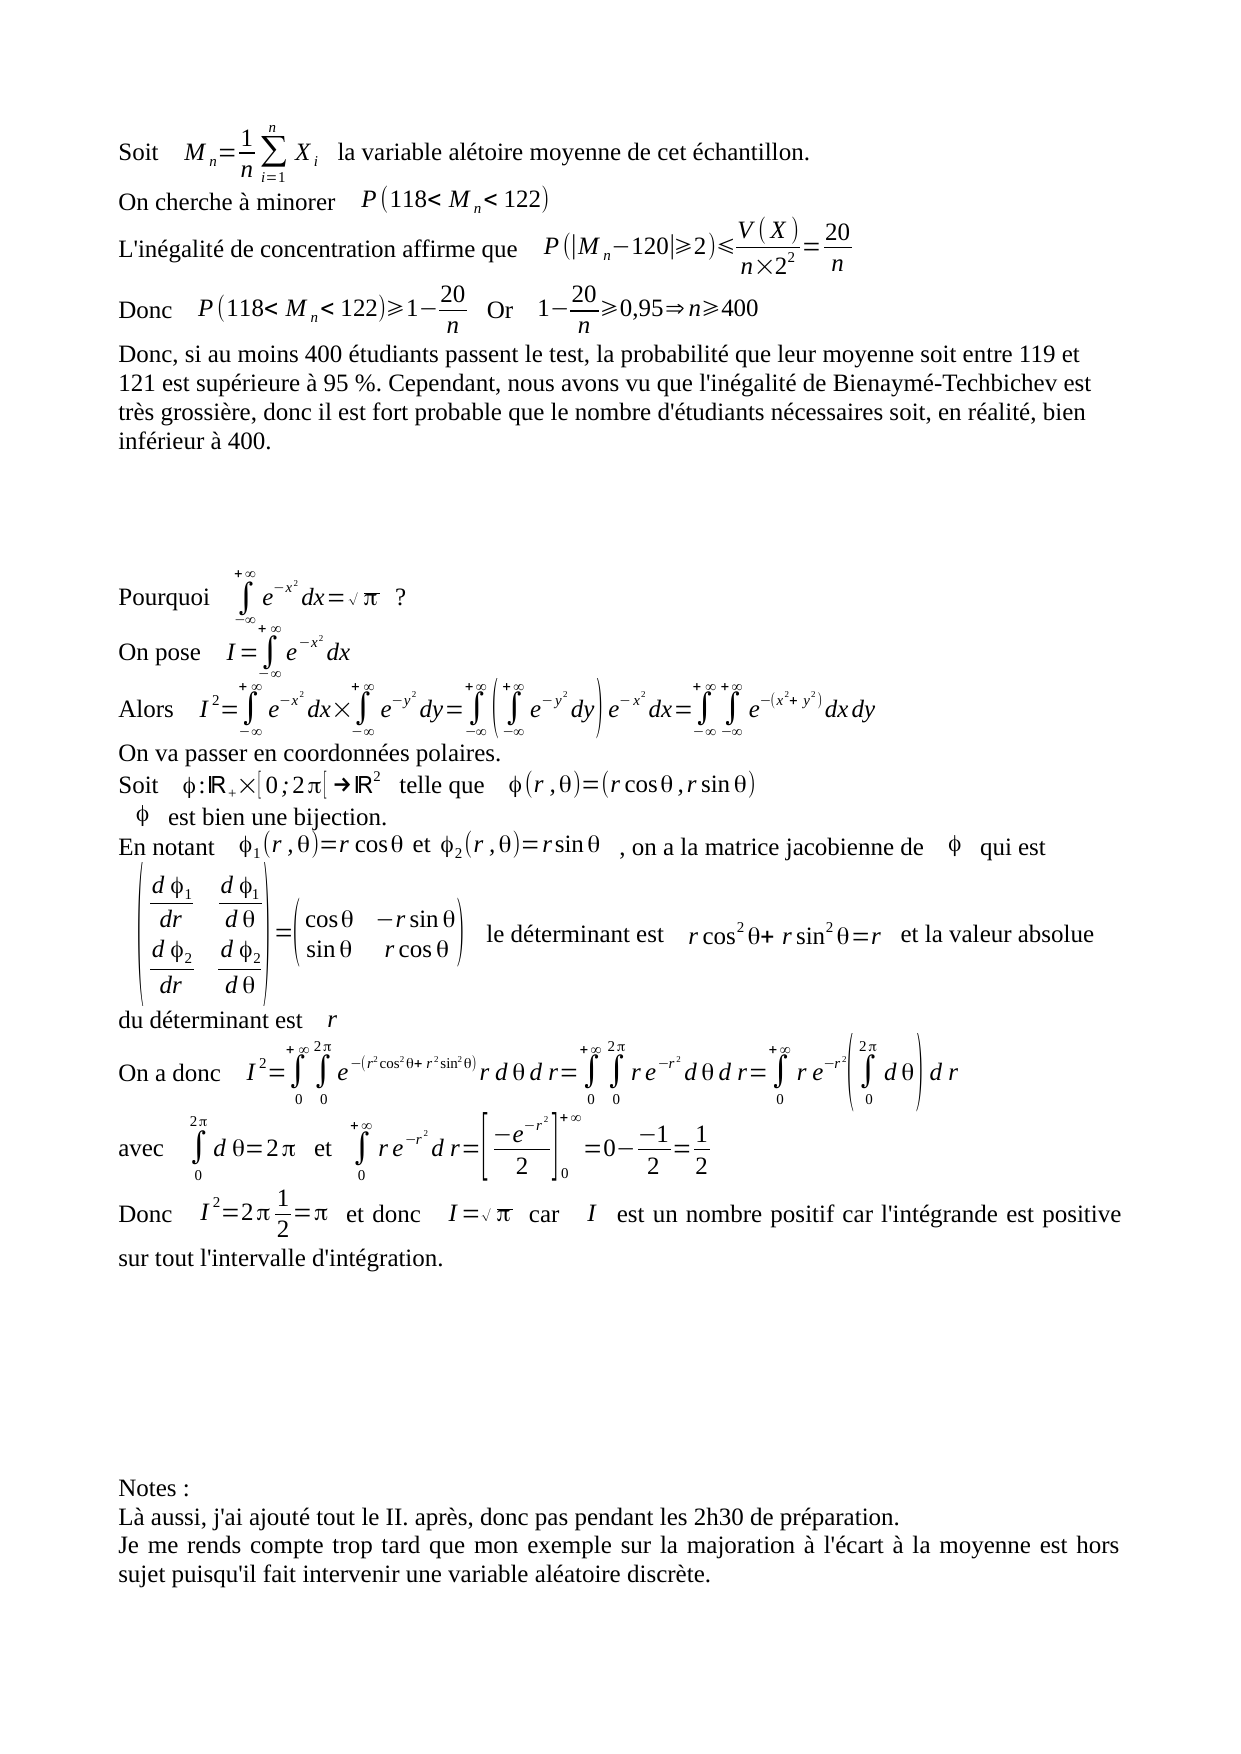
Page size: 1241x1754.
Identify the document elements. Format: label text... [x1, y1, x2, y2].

text On cherche à minorer [118, 185, 1122, 217]
text Pourquoi ? [118, 569, 1122, 624]
text Là aussi, j'ai ajouté tout le II. après, donc pas pendant les 2h30 de préparation. [118, 1502, 1122, 1531]
text avec et [118, 1112, 1122, 1184]
text On pose [118, 624, 1122, 678]
text On va passer en coordonnées polaires. [118, 738, 1122, 767]
text Alors [118, 678, 1122, 738]
text En notant , on a la matrice jacobienne de qui est [118, 831, 1122, 862]
text Soit telle que [118, 767, 1122, 802]
text est bien une bijection. [118, 802, 1122, 831]
text Donc et donc car est un nombre positif car l'intégrande est positive sur tout l'intervalle d'intégration. [118, 1184, 1122, 1272]
text le déterminant est et la valeur absolue du déterminant est [118, 862, 1122, 1034]
text On a donc [118, 1034, 1122, 1112]
text Je me rends compte trop tard que mon exemple sur la majoration à l'écart à la moyenne est hors sujet puisqu'il fait intervenir une variable aléatoire discrète. [118, 1531, 1122, 1588]
text Donc, si au moins 400 étudiants passent le test, la probabilité que leur moyenne soit entre 119 et 121 est supérieure à 95 %. Cependant, nous avons vu que l'inégalité de Bienaymé-Techbichev est très grossière, donc il est fort probable que le nombre d'étudiants nécessaires soit, en réalité, bien inférieur à 400. [118, 339, 1122, 454]
text L'inégalité de concentration affirme que [118, 217, 1122, 280]
text Notes : [118, 1473, 1122, 1502]
text Soit la variable alétoire moyenne de cet échantillon. [118, 118, 1122, 185]
text Donc Or [118, 280, 1122, 339]
